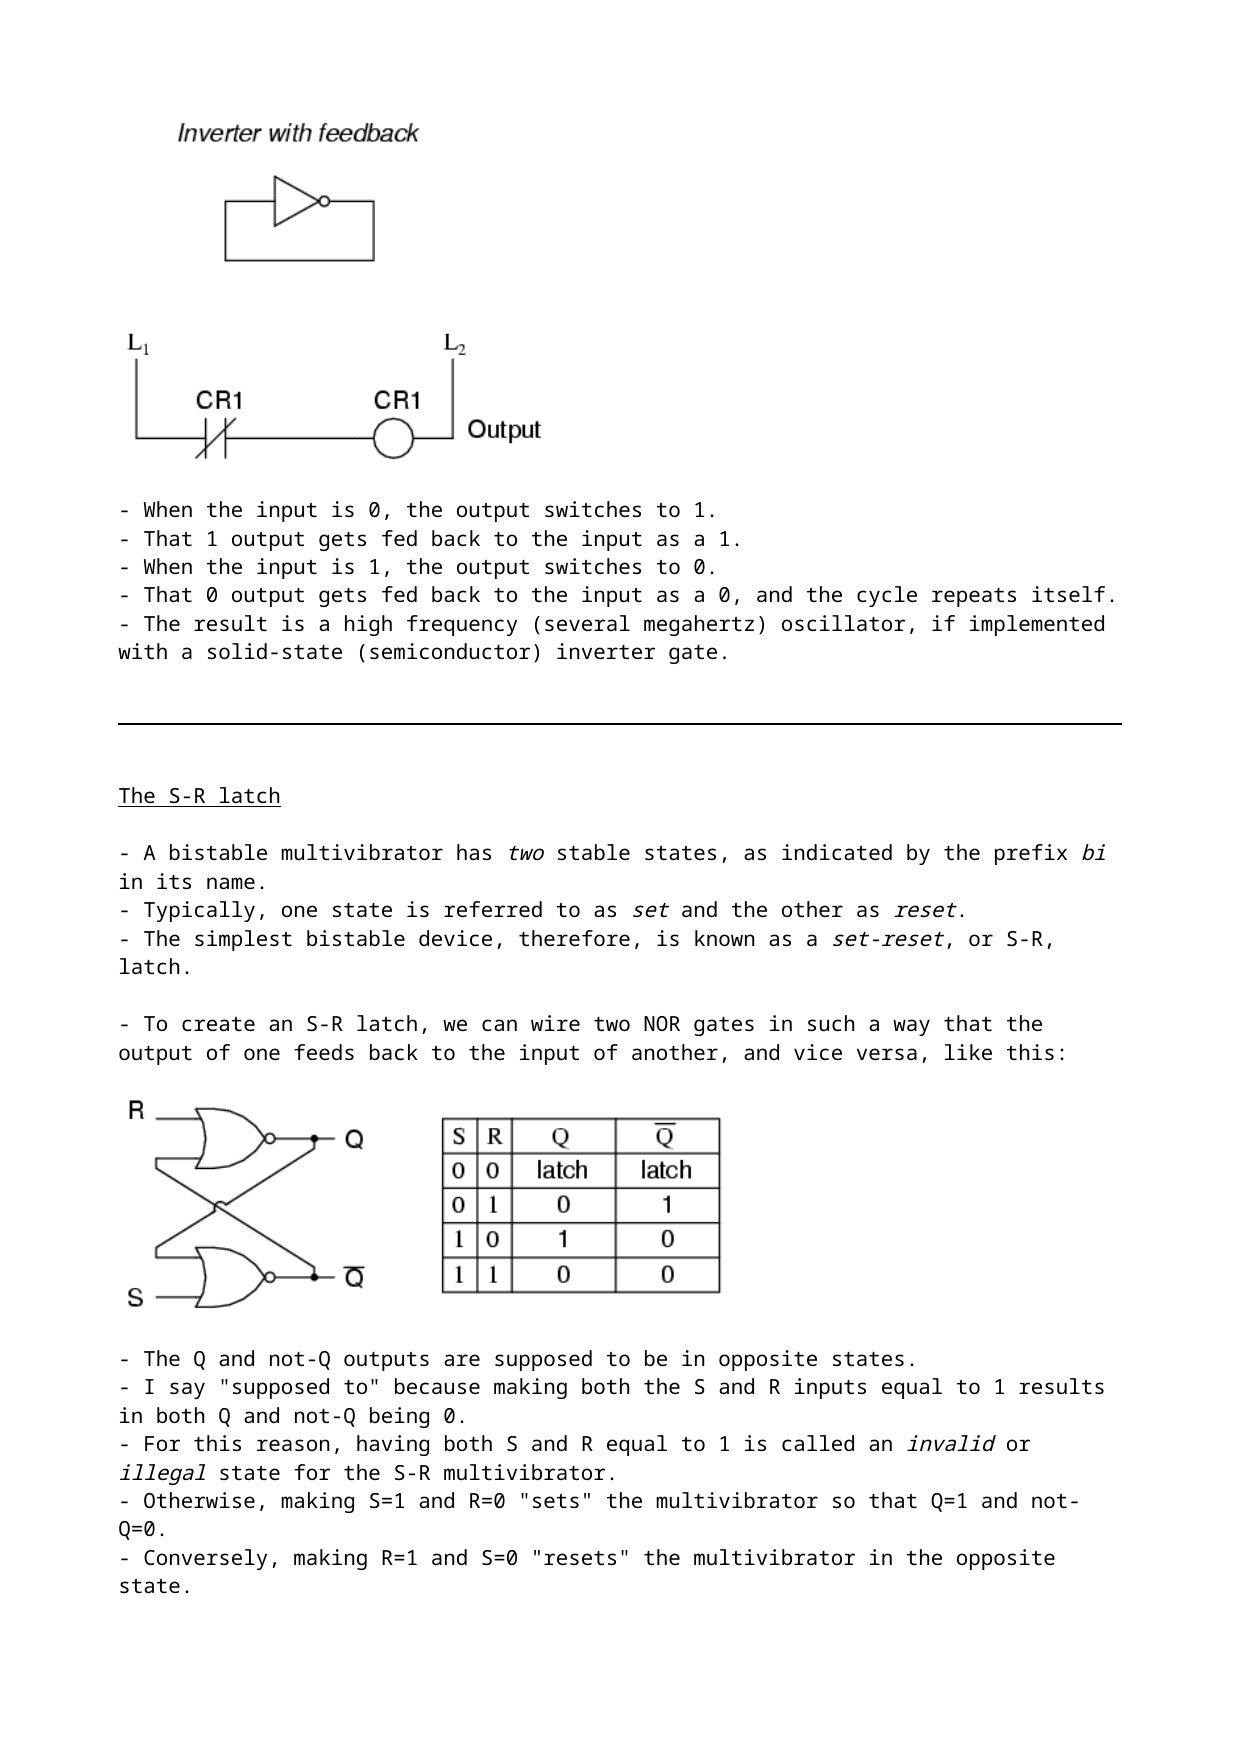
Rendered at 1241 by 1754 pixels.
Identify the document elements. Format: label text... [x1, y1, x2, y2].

subtitle The S-R latch [118, 782, 1122, 810]
text - I say "supposed to" because making both the S and R inputs equal to 1 results in both Q and not-Q being 0. [118, 1372, 1122, 1429]
text - That 0 output gets fed back to the input as a 0, and the cycle repeats itself. [118, 581, 1122, 609]
text - The result is a high frequency (several megahertz) oscillator, if implemented with a solid-state (semiconductor) inverter gate. [118, 609, 1122, 666]
text - The simplest bistable device, therefore, is known as a set-reset, or S-R, latch. [118, 924, 1122, 981]
text - When the input is 1, the output switches to 0. [118, 552, 1122, 581]
text - For this reason, having both S and R equal to 1 is called an invalid or illegal state for the S-R multivibrator. [118, 1429, 1122, 1486]
picture [118, 1094, 728, 1316]
text - Conversely, making R=1 and S=0 "resets" the multivibrator in the opposite state. [118, 1543, 1122, 1600]
text - A bistable multivibrator has two stable states, as indicated by the prefix bi in its name. [118, 838, 1122, 895]
text - That 1 output gets fed back to the input as a 1. [118, 524, 1122, 552]
text - Otherwise, making S=1 and R=0 "sets" the multivibrator so that Q=1 and not-Q=0. [118, 1486, 1122, 1543]
picture [118, 118, 549, 467]
text - To create an S-R latch, we can wire two NOR gates in such a way that the output of one feeds back to the input of another, and vice versa, like this: [118, 1009, 1122, 1066]
text - When the input is 0, the output switches to 1. [118, 495, 1122, 524]
text - Typically, one state is referred to as set and the other as reset. [118, 895, 1122, 924]
text - The Q and not-Q outputs are supposed to be in opposite states. [118, 1344, 1122, 1372]
